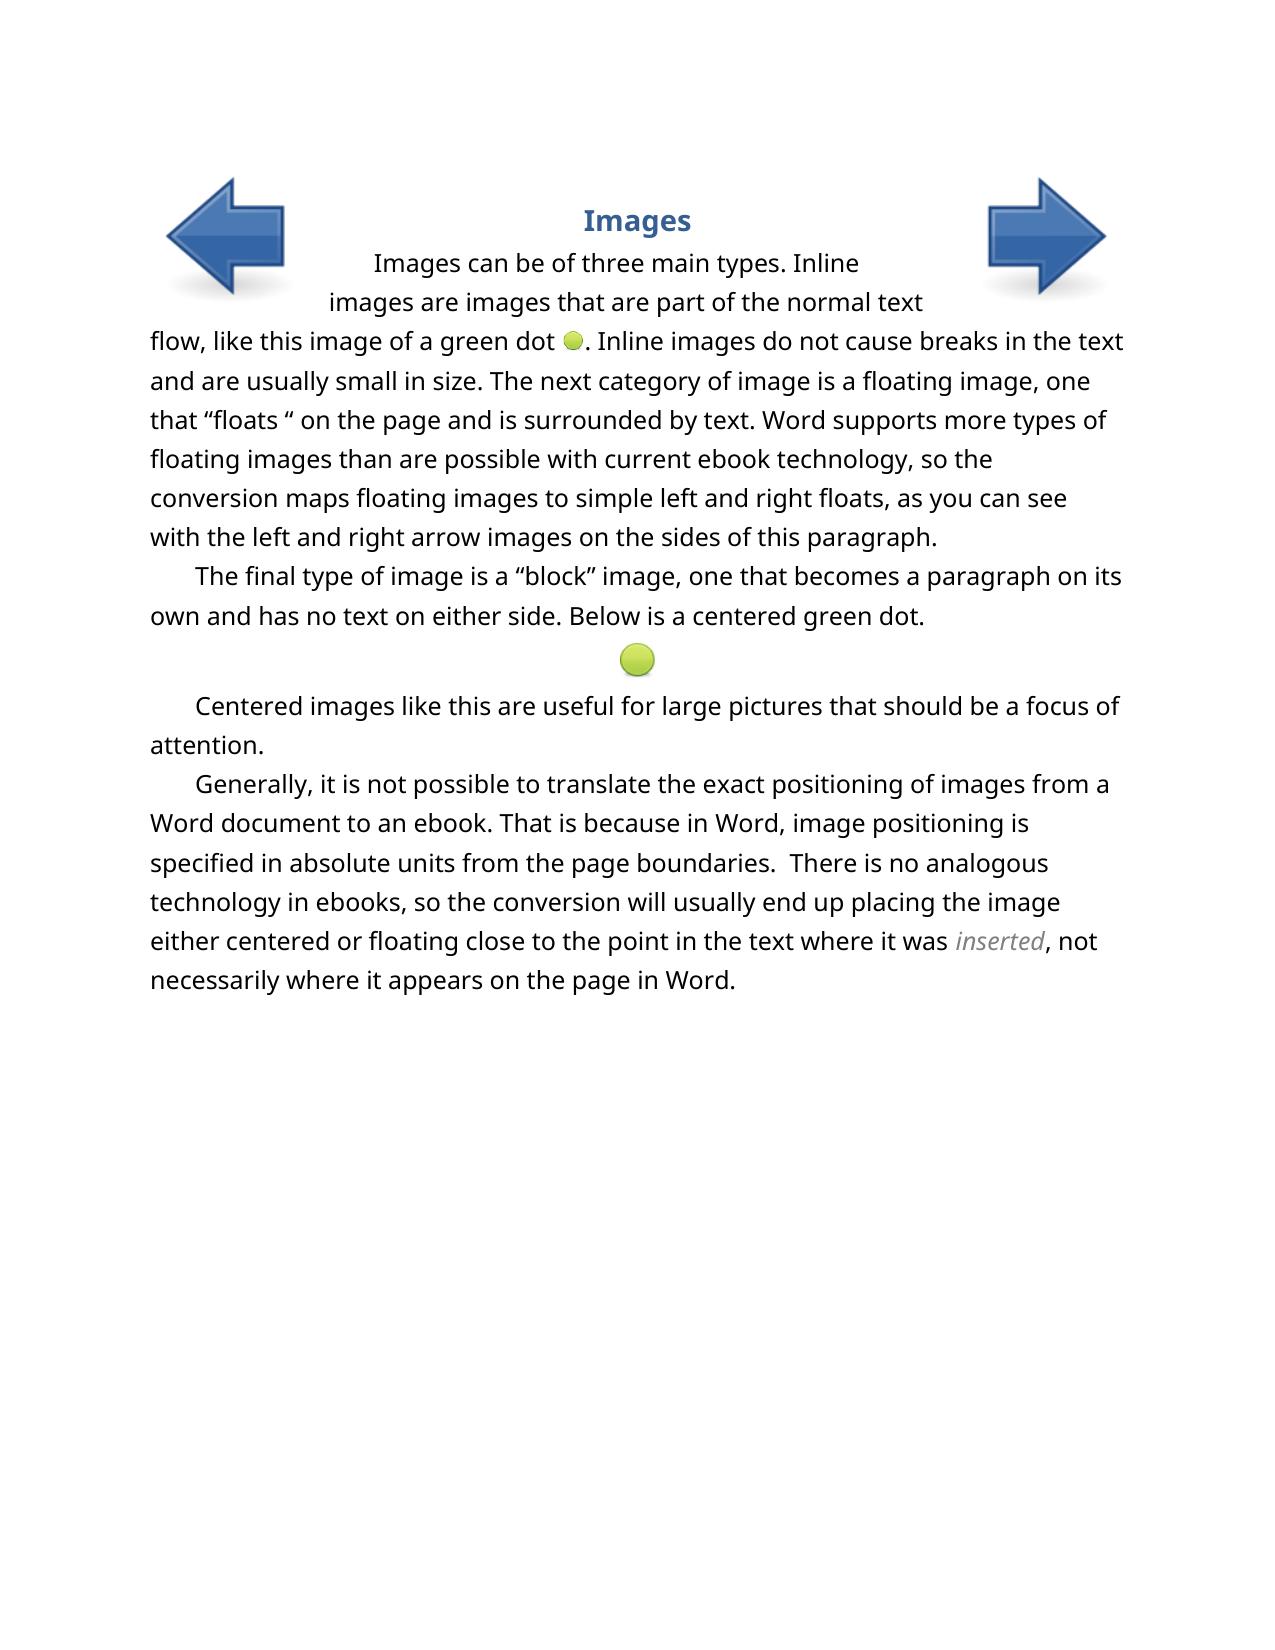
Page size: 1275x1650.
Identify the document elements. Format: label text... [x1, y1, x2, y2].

picture [150, 150, 310, 310]
text The final type of image is a “block” image, one that becomes a paragraph on its own and has no text on either side. Below is a centered green dot. [150, 559, 1125, 632]
text Generally, it is not possible to translate the exact positioning of images from a Word document to an ebook. That is because in Word, image positioning is specified in absolute units from the page boundaries. There is no analogous technology in ebooks, so the conversion will usually end up placing the image either centered or floating close to the point in the text where it was inserted, not necessarily where it appears on the page in Word. [150, 767, 1125, 997]
subtitle Images [310, 200, 965, 240]
text Centered images like this are useful for large pictures that should be a focus of attention. [150, 637, 1125, 762]
picture [561, 328, 585, 351]
picture [965, 150, 1125, 310]
picture [616, 638, 659, 679]
text Images can be of three main types. Inline images are images that are part of the normal text flow, like this image of a green dot . Inline images do not cause breaks in the text and are usually small in size. The next category of image is a floating image, one that “floats “ on the page and is surrounded by text. Word supports more types of floating images than are possible with current ebook technology, so the conversion maps floating images to simple left and right floats, as you can see with the left and right arrow images on the sides of this paragraph. [150, 246, 1125, 554]
